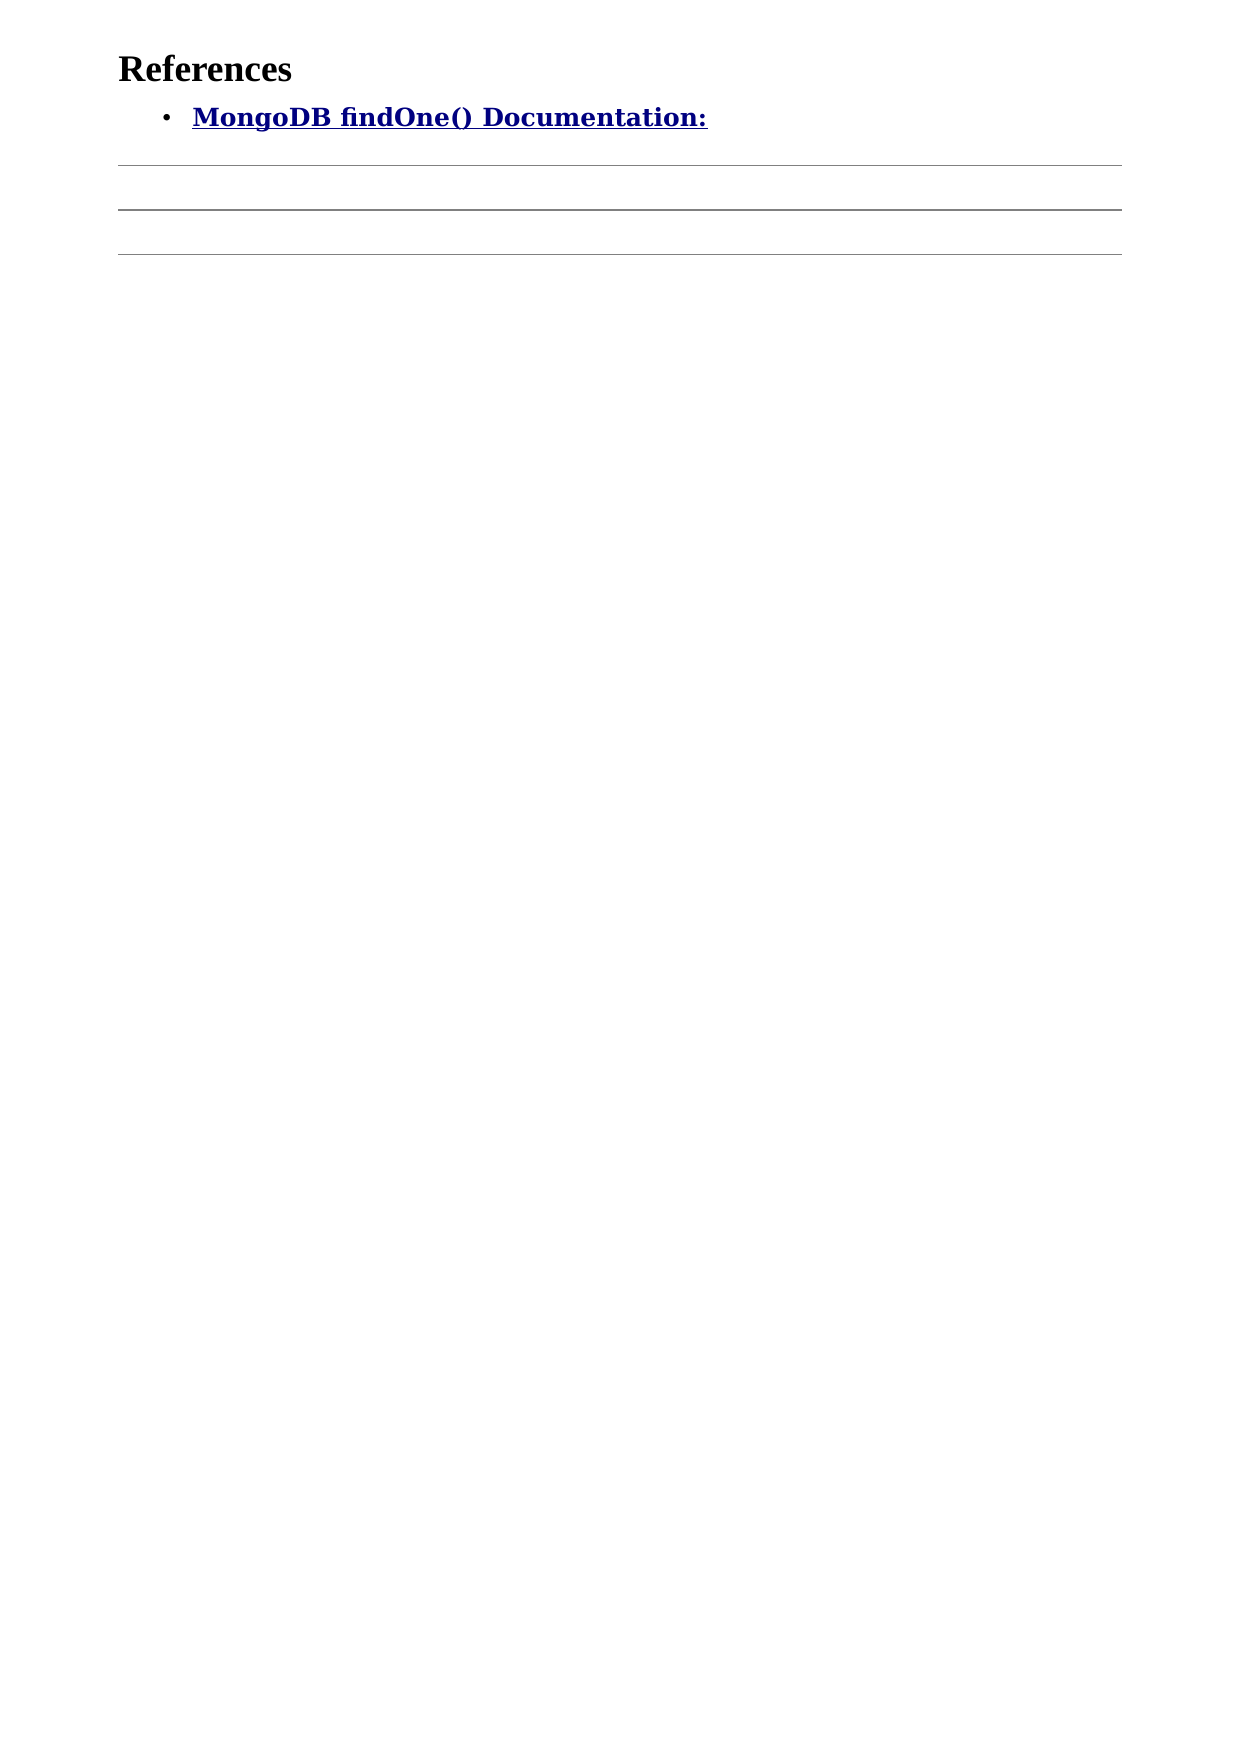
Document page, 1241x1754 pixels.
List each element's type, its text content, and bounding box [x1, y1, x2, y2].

list MongoDB findOne() Documentation: [162, 102, 1122, 132]
subtitle References [118, 47, 1122, 90]
